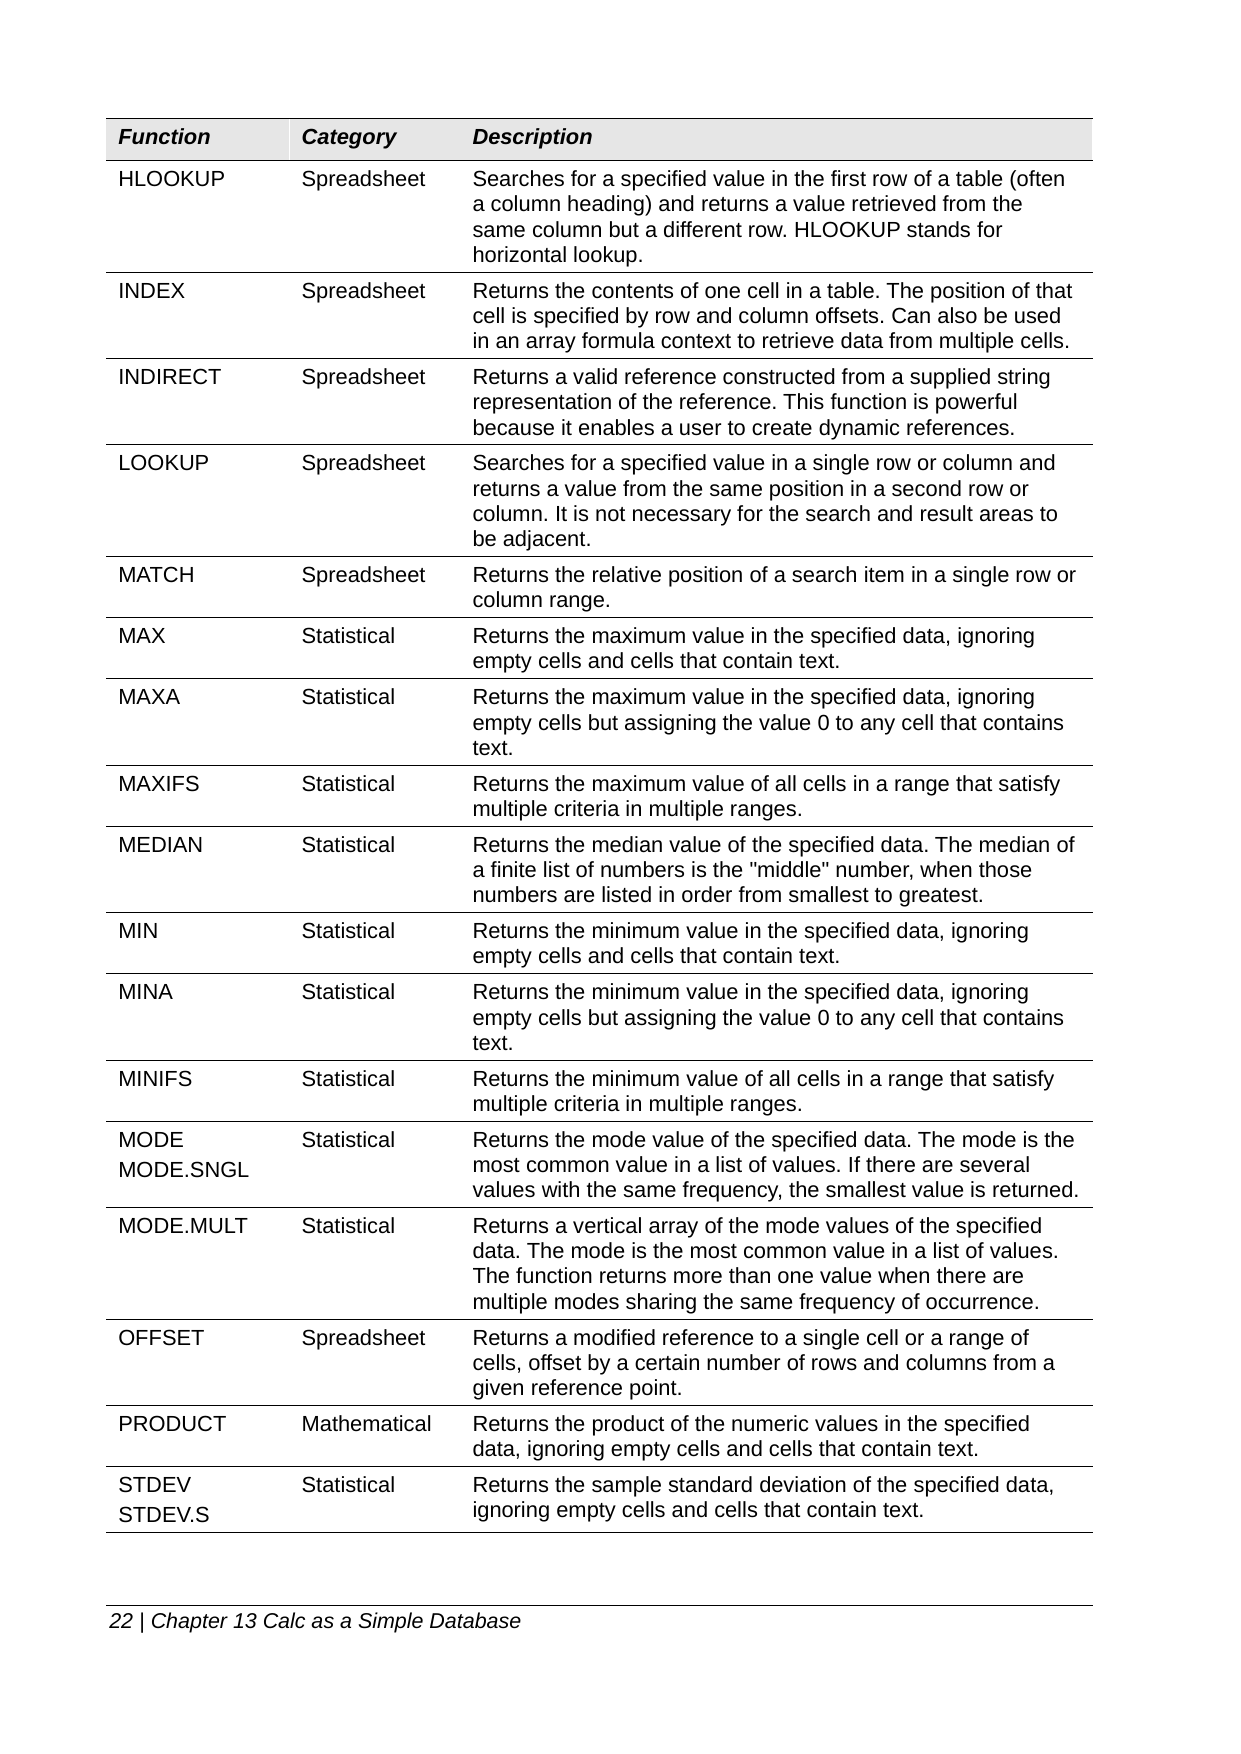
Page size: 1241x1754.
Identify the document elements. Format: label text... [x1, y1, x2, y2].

table_cell MAX [106, 618, 289, 678]
table_cell Spreadsheet [290, 1320, 461, 1405]
table_cell HLOOKUP [106, 161, 289, 272]
table_cell PRODUCT [106, 1406, 289, 1466]
table_cell Spreadsheet [290, 273, 461, 358]
table_cell Returns the minimum value in the specified data, ignoring empty cells but assigning the value 0 to any cell that contains text. [461, 974, 1092, 1059]
table_cell Spreadsheet [290, 557, 461, 617]
table_cell Mathematical [290, 1406, 461, 1466]
table_cell MODE.MULT [106, 1208, 289, 1318]
table_cell Searches for a specified value in the first row of a table (often a column heading) and returns a value retrieved from the same column but a different row. HLOOKUP stands for horizontal lookup. [461, 161, 1092, 272]
table_cell OFFSET [106, 1320, 289, 1405]
table_cell MINIFS [106, 1061, 289, 1121]
table_cell Returns a modified reference to a single cell or a range of cells, offset by a certain number of rows and columns from a given reference point. [461, 1320, 1092, 1405]
table_cell Returns the minimum value in the specified data, ignoring empty cells and cells that contain text. [461, 913, 1092, 973]
table_cell MODE MODE.SNGL [106, 1122, 289, 1207]
table_cell Returns the maximum value in the specified data, ignoring empty cells and cells that contain text. [461, 618, 1092, 678]
table_cell Returns the maximum value of all cells in a range that satisfy multiple criteria in multiple ranges. [461, 766, 1092, 826]
table_cell Statistical [290, 766, 461, 826]
table_cell Returns the product of the numeric values in the specified data, ignoring empty cells and cells that contain text. [461, 1406, 1092, 1466]
table_cell Statistical [290, 1208, 461, 1318]
table_cell MEDIAN [106, 827, 289, 912]
table_cell Returns the sample standard deviation of the specified data, ignoring empty cells and cells that contain text. [461, 1467, 1092, 1532]
table_cell Spreadsheet [290, 445, 461, 556]
table_cell Searches for a specified value in a single row or column and returns a value from the same position in a second row or column. It is not necessary for the search and result areas to be adjacent. [461, 445, 1092, 556]
table_cell Returns the minimum value of all cells in a range that satisfy multiple criteria in multiple ranges. [461, 1061, 1092, 1121]
table_cell MINA [106, 974, 289, 1059]
table_cell INDIRECT [106, 359, 289, 444]
table_cell Statistical [290, 974, 461, 1059]
table_cell Returns the median value of the specified data. The median of a finite list of numbers is the "middle" number, when those numbers are listed in order from smallest to greatest. [461, 827, 1092, 912]
table_cell Spreadsheet [290, 359, 461, 444]
table_cell Returns a vertical array of the mode values of the specified data. The mode is the most common value in a list of values. The function returns more than one value when there are multiple modes sharing the same frequency of occurrence. [461, 1208, 1092, 1318]
table_cell Returns the contents of one cell in a table. The position of that cell is specified by row and column offsets. Can also be used in an array formula context to retrieve data from multiple cells. [461, 273, 1092, 358]
table_cell MAXIFS [106, 766, 289, 826]
table_cell Statistical [290, 827, 461, 912]
table_cell Statistical [290, 913, 461, 973]
table_cell Returns the maximum value in the specified data, ignoring empty cells but assigning the value 0 to any cell that contains text. [461, 679, 1092, 764]
table_cell Statistical [290, 1467, 461, 1532]
table_cell Statistical [290, 1061, 461, 1121]
table_cell MAXA [106, 679, 289, 764]
table_header Function [106, 119, 289, 160]
table_cell Returns the mode value of the specified data. The mode is the most common value in a list of values. If there are several values with the same frequency, the smallest value is returned. [461, 1122, 1092, 1207]
table_cell MATCH [106, 557, 289, 617]
table_cell STDEV STDEV.S [106, 1467, 289, 1532]
table_cell Statistical [290, 679, 461, 764]
table_cell MIN [106, 913, 289, 973]
table_header Description [461, 119, 1092, 160]
table_cell LOOKUP [106, 445, 289, 556]
table_cell INDEX [106, 273, 289, 358]
table_cell Returns the relative position of a search item in a single row or column range. [461, 557, 1092, 617]
table_header Category [290, 119, 461, 160]
table_cell Spreadsheet [290, 161, 461, 272]
table_cell Statistical [290, 618, 461, 678]
table_cell Returns a valid reference constructed from a supplied string representation of the reference. This function is powerful because it enables a user to create dynamic references. [461, 359, 1092, 444]
table_cell Statistical [290, 1122, 461, 1207]
